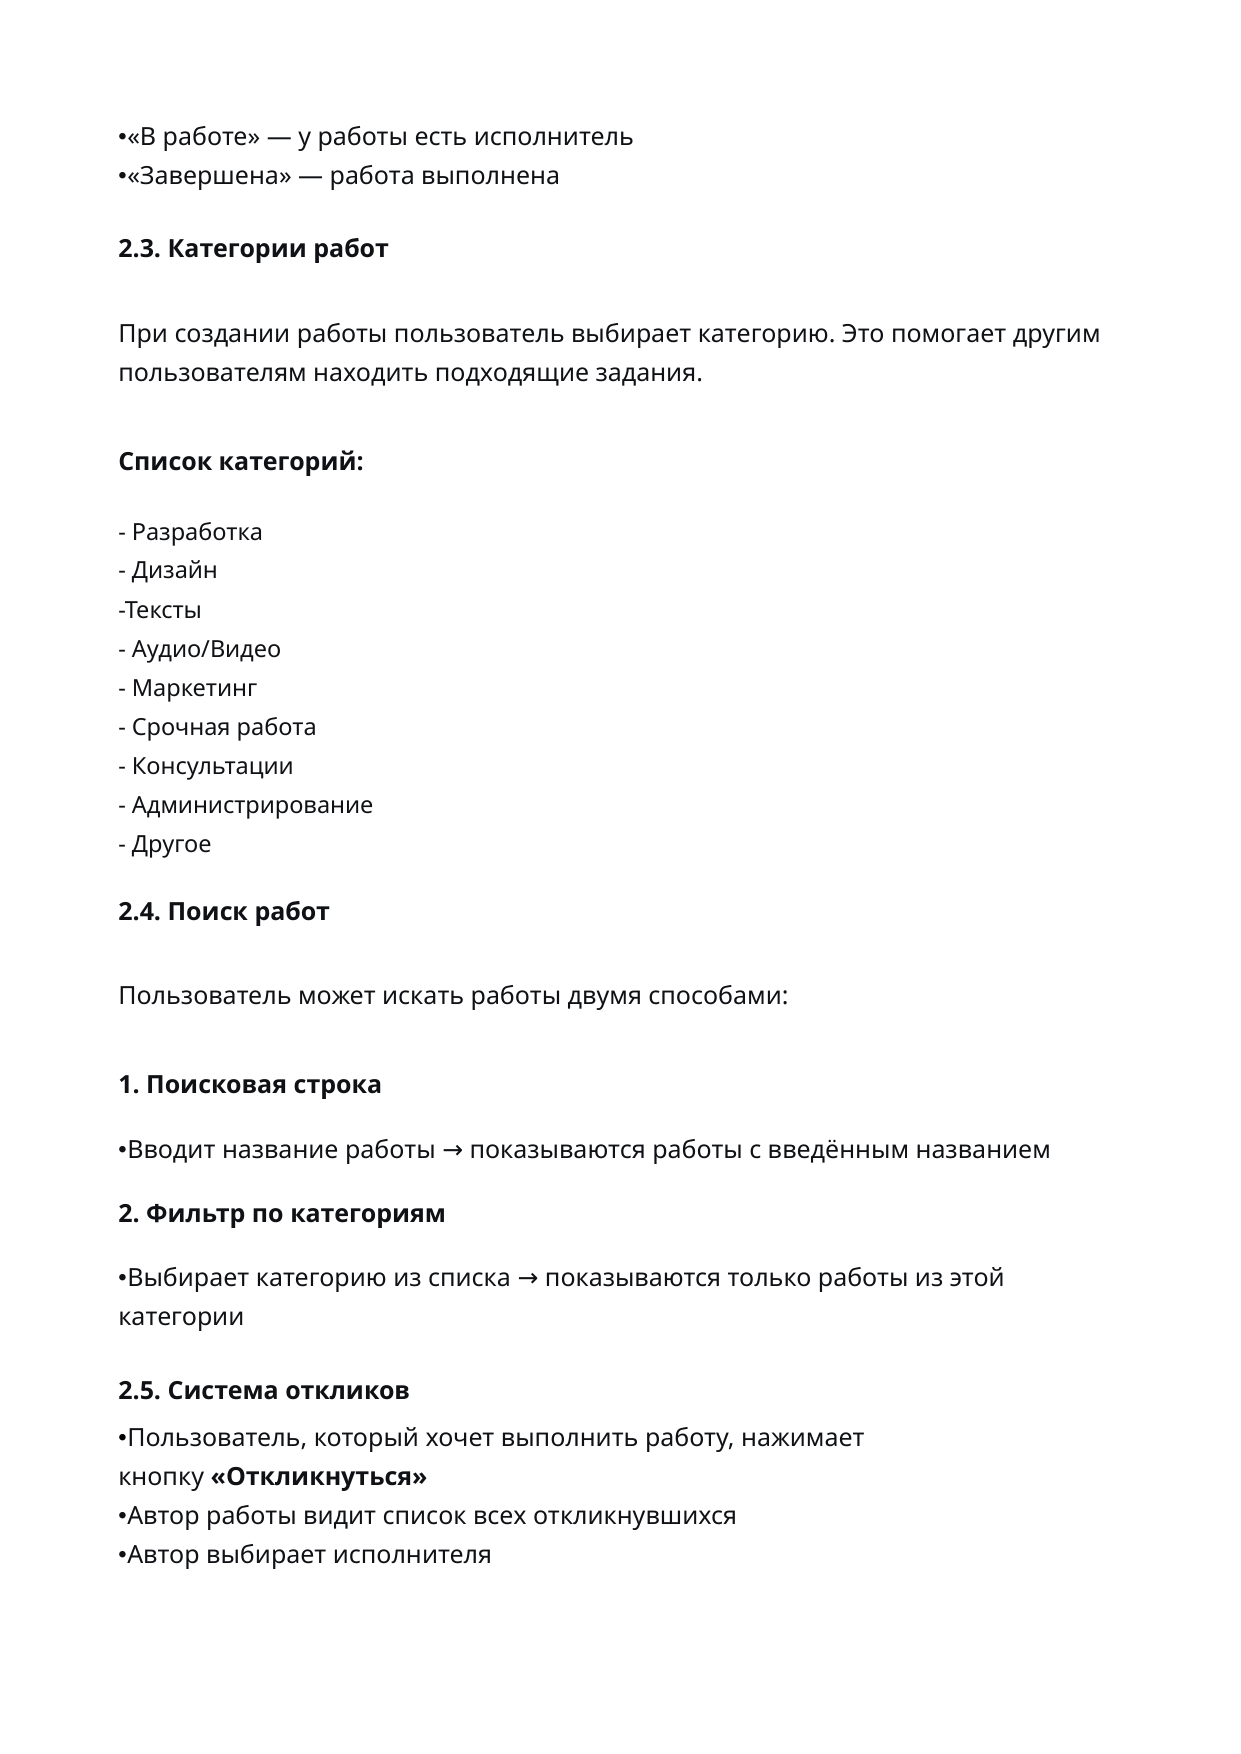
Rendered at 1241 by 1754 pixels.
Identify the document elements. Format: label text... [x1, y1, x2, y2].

text - Срочная работа [118, 703, 1122, 742]
subtitle 2.5. Система откликов [118, 1363, 1122, 1407]
text - Разработка [118, 508, 1122, 547]
text - Дизайн [118, 547, 1122, 586]
list Автор выбирает исполнителя [118, 1537, 1122, 1571]
text - Консультации [118, 742, 1122, 781]
list «В работе» — у работы есть исполнитель [118, 118, 1122, 152]
list Пользователь, который хочет выполнить работу, нажимает кнопку «Откликнуться» [118, 1419, 1122, 1492]
text Список категорий: [118, 443, 1122, 478]
list Выбирает категорию из списка → показываются только работы из этой категории [118, 1260, 1122, 1333]
text -Тексты [118, 586, 1122, 625]
text - Администрирование [118, 781, 1122, 820]
text - Другое [118, 820, 1122, 859]
text 2. Фильтр по категориям [118, 1196, 1122, 1229]
text - Аудио/Видео [118, 625, 1122, 664]
list Автор работы видит список всех откликнувшихся [118, 1498, 1122, 1532]
subtitle 2.4. Поиск работ [118, 884, 1122, 928]
subtitle 2.3. Категории работ [118, 221, 1122, 265]
text Пользователь может искать работы двумя способами: [118, 978, 1122, 1012]
text - Маркетинг [118, 664, 1122, 703]
list Вводит название работы → показываются работы с введённым названием [118, 1131, 1122, 1165]
text При создании работы пользователь выбирает категорию. Это помогает другим пользователям находить подходящие задания. [118, 315, 1122, 388]
list «Завершена» — работа выполнена [118, 157, 1122, 191]
text 1. Поисковая строка [118, 1067, 1122, 1101]
